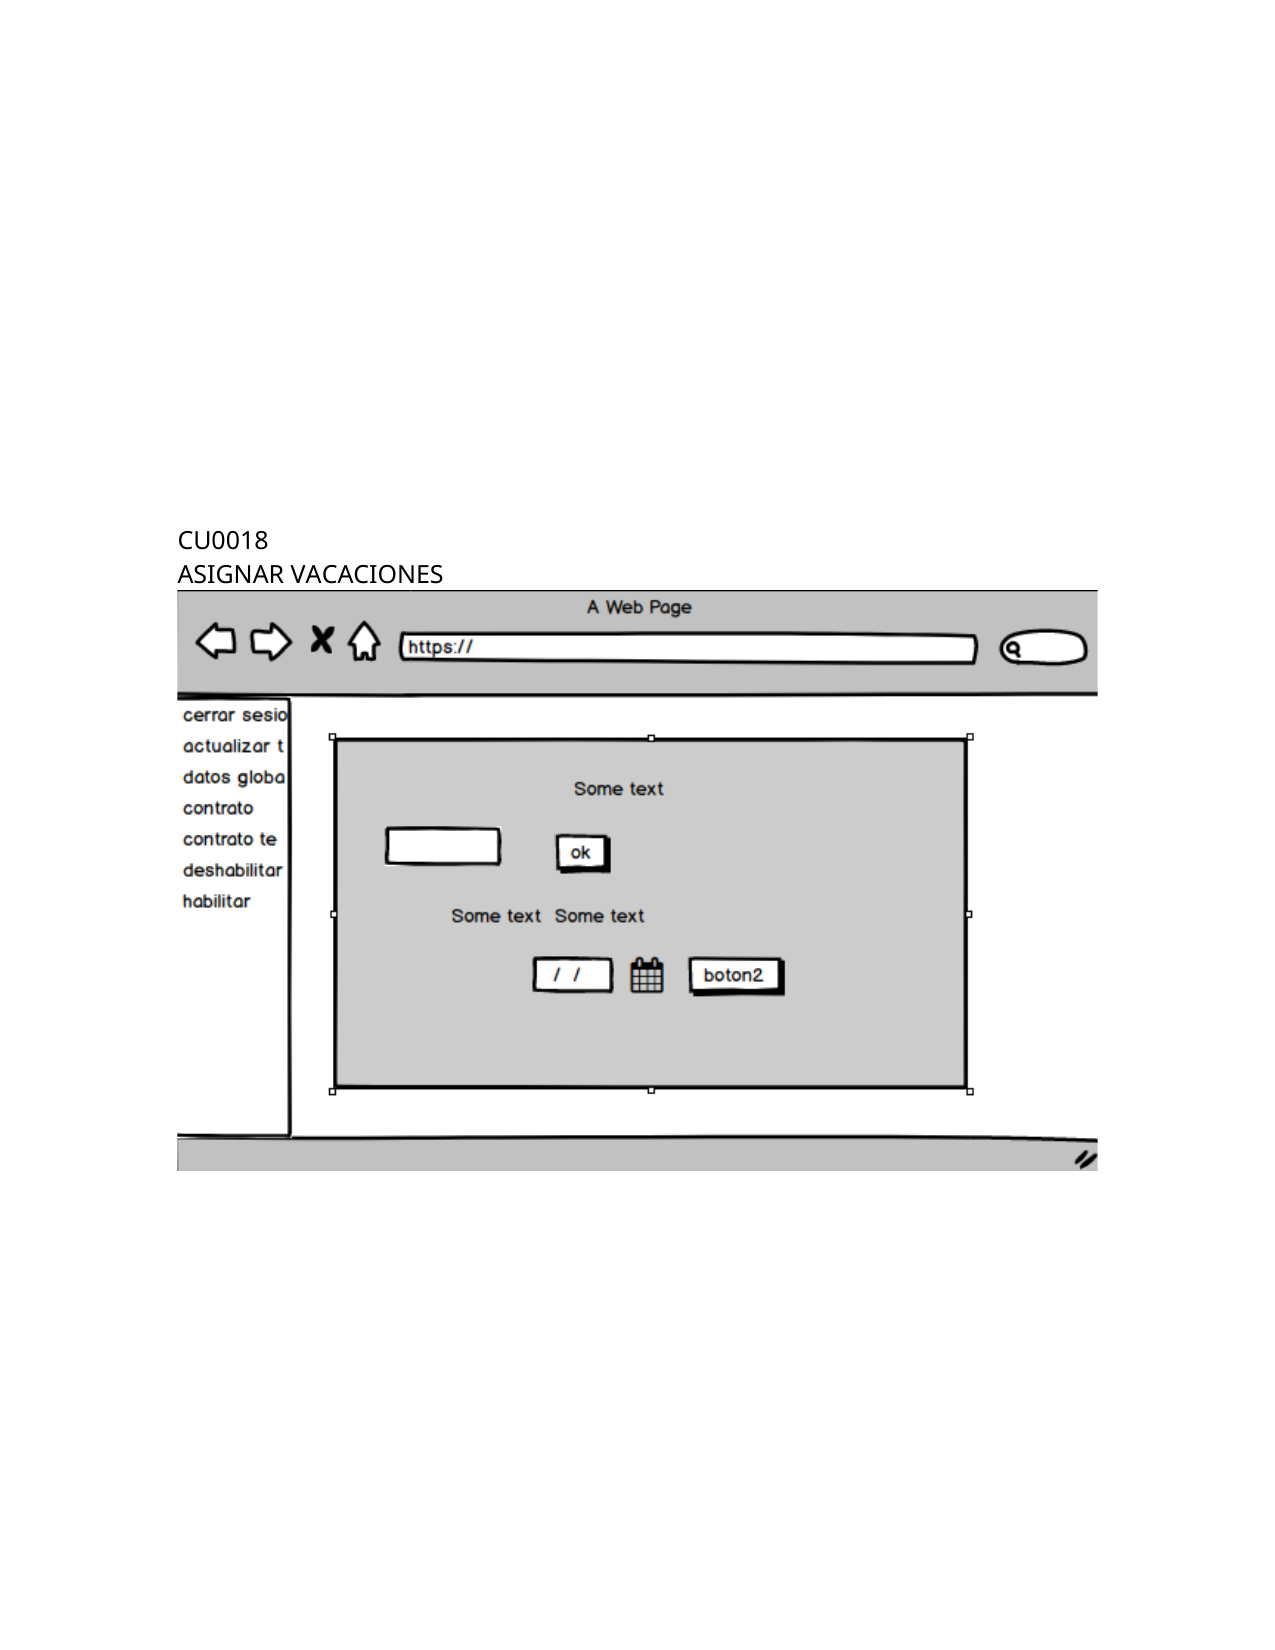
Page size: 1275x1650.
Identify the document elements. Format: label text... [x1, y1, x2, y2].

text ASIGNAR VACACIONES [177, 556, 1098, 590]
picture [177, 590, 1098, 1171]
text CU0018 [177, 522, 1098, 556]
